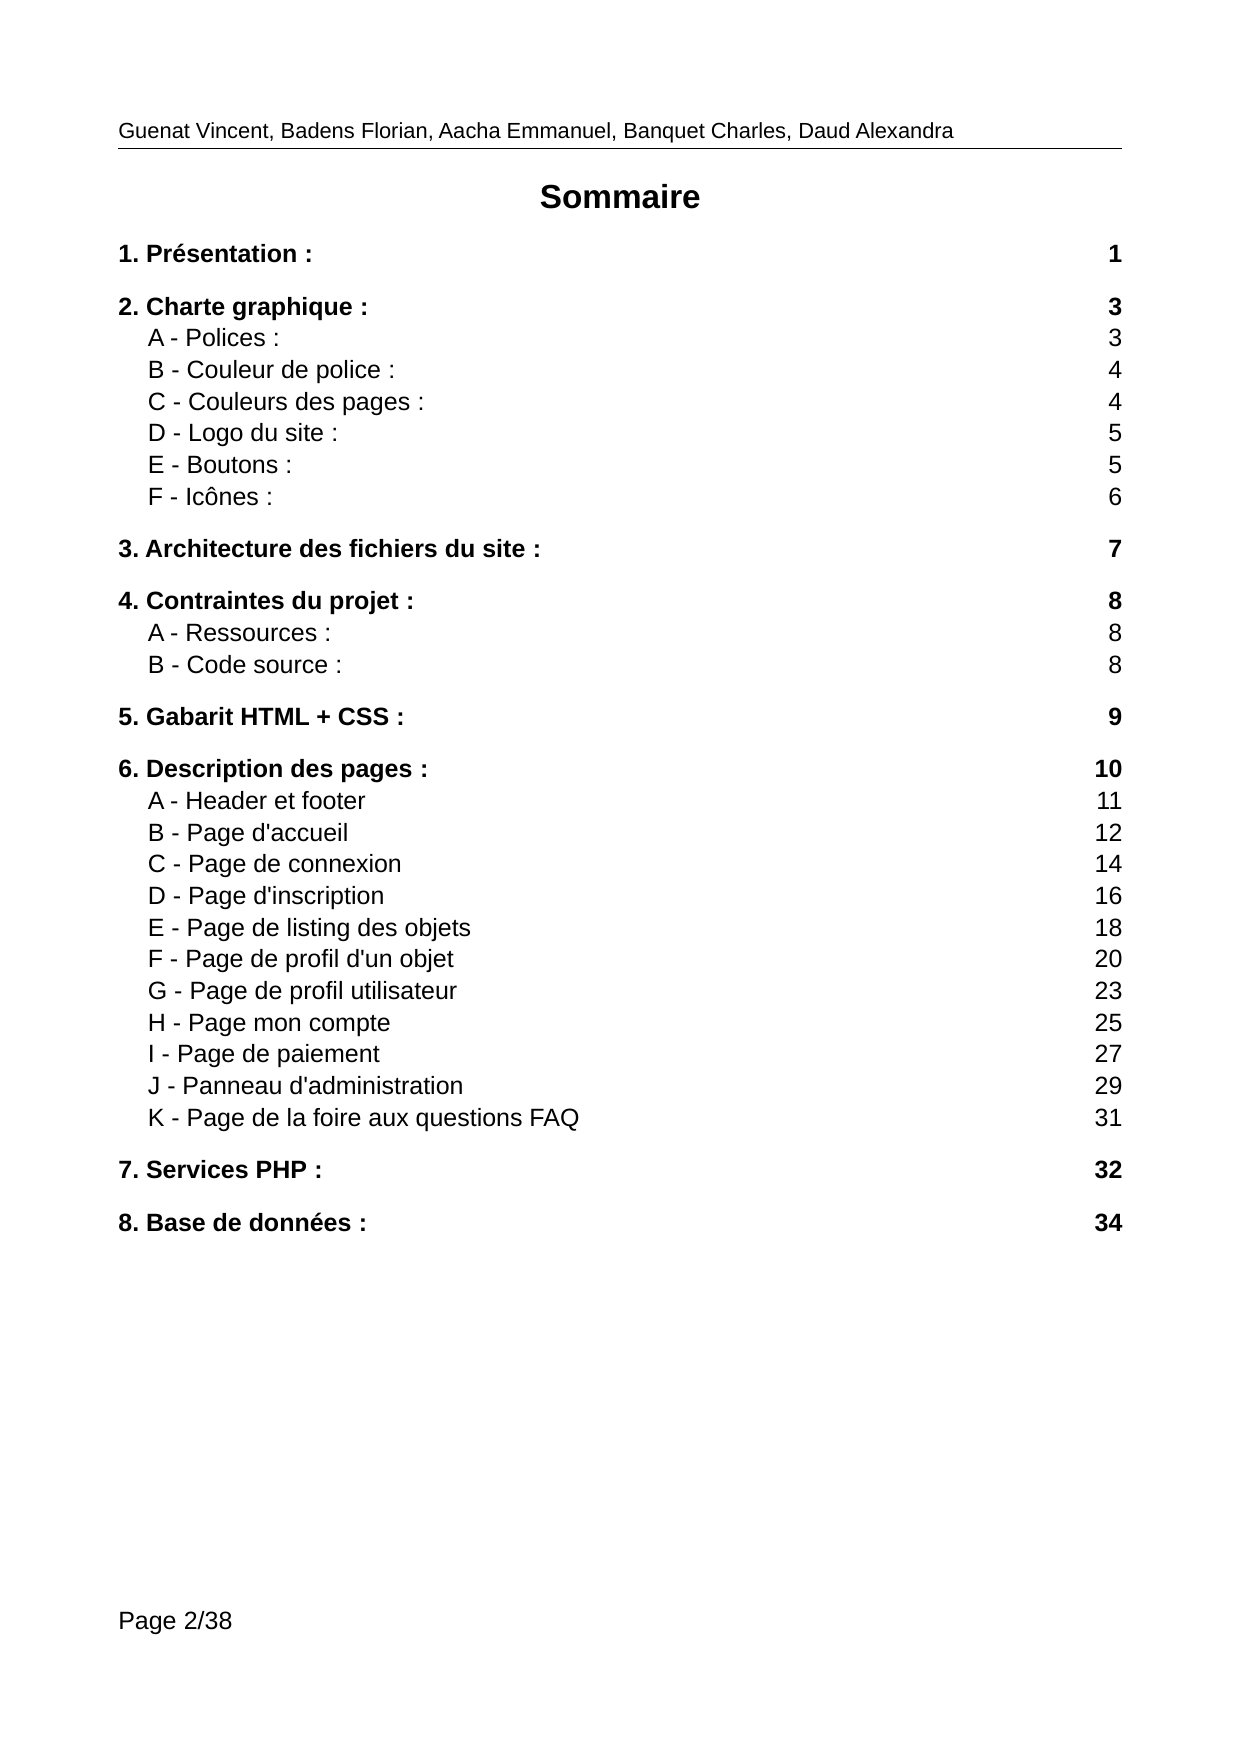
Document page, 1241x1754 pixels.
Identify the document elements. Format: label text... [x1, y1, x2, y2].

text A - Header et footer 11 [148, 786, 1122, 815]
text A - Polices : 3 [148, 323, 1122, 352]
text K - Page de la foire aux questions FAQ 31 [148, 1103, 1122, 1132]
text 3. Architecture des fichiers du site : 7 [118, 534, 1122, 563]
text B - Code source : 8 [148, 650, 1122, 678]
text I - Page de paiement 27 [148, 1039, 1122, 1068]
text B - Couleur de police : 4 [148, 355, 1122, 384]
text G - Page de profil utilisateur 23 [148, 976, 1122, 1005]
subtitle Sommaire [118, 177, 1122, 216]
text 6. Description des pages : 10 [118, 754, 1122, 783]
text 2. Charte graphique : 3 [118, 292, 1122, 320]
text D - Logo du site : 5 [148, 418, 1122, 447]
text 4. Contraintes du projet : 8 [118, 586, 1122, 615]
text A - Ressources : 8 [148, 618, 1122, 647]
text C - Page de connexion 14 [148, 849, 1122, 878]
text D - Page d'inscription 16 [148, 881, 1122, 910]
text F - Icônes : 6 [148, 482, 1122, 510]
text H - Page mon compte 25 [148, 1008, 1122, 1037]
text F - Page de profil d'un objet 20 [148, 944, 1122, 973]
text J - Panneau d'administration 29 [148, 1071, 1122, 1100]
text 7. Services PHP : 32 [118, 1155, 1122, 1184]
text 5. Gabarit HTML + CSS : 9 [118, 702, 1122, 731]
text 1. Présentation : 1 [118, 239, 1122, 268]
text E - Page de listing des objets 18 [148, 913, 1122, 942]
text 8. Base de données : 34 [118, 1208, 1122, 1236]
text C - Couleurs des pages : 4 [148, 387, 1122, 415]
text E - Boutons : 5 [148, 450, 1122, 479]
text B - Page d'accueil 12 [148, 818, 1122, 847]
